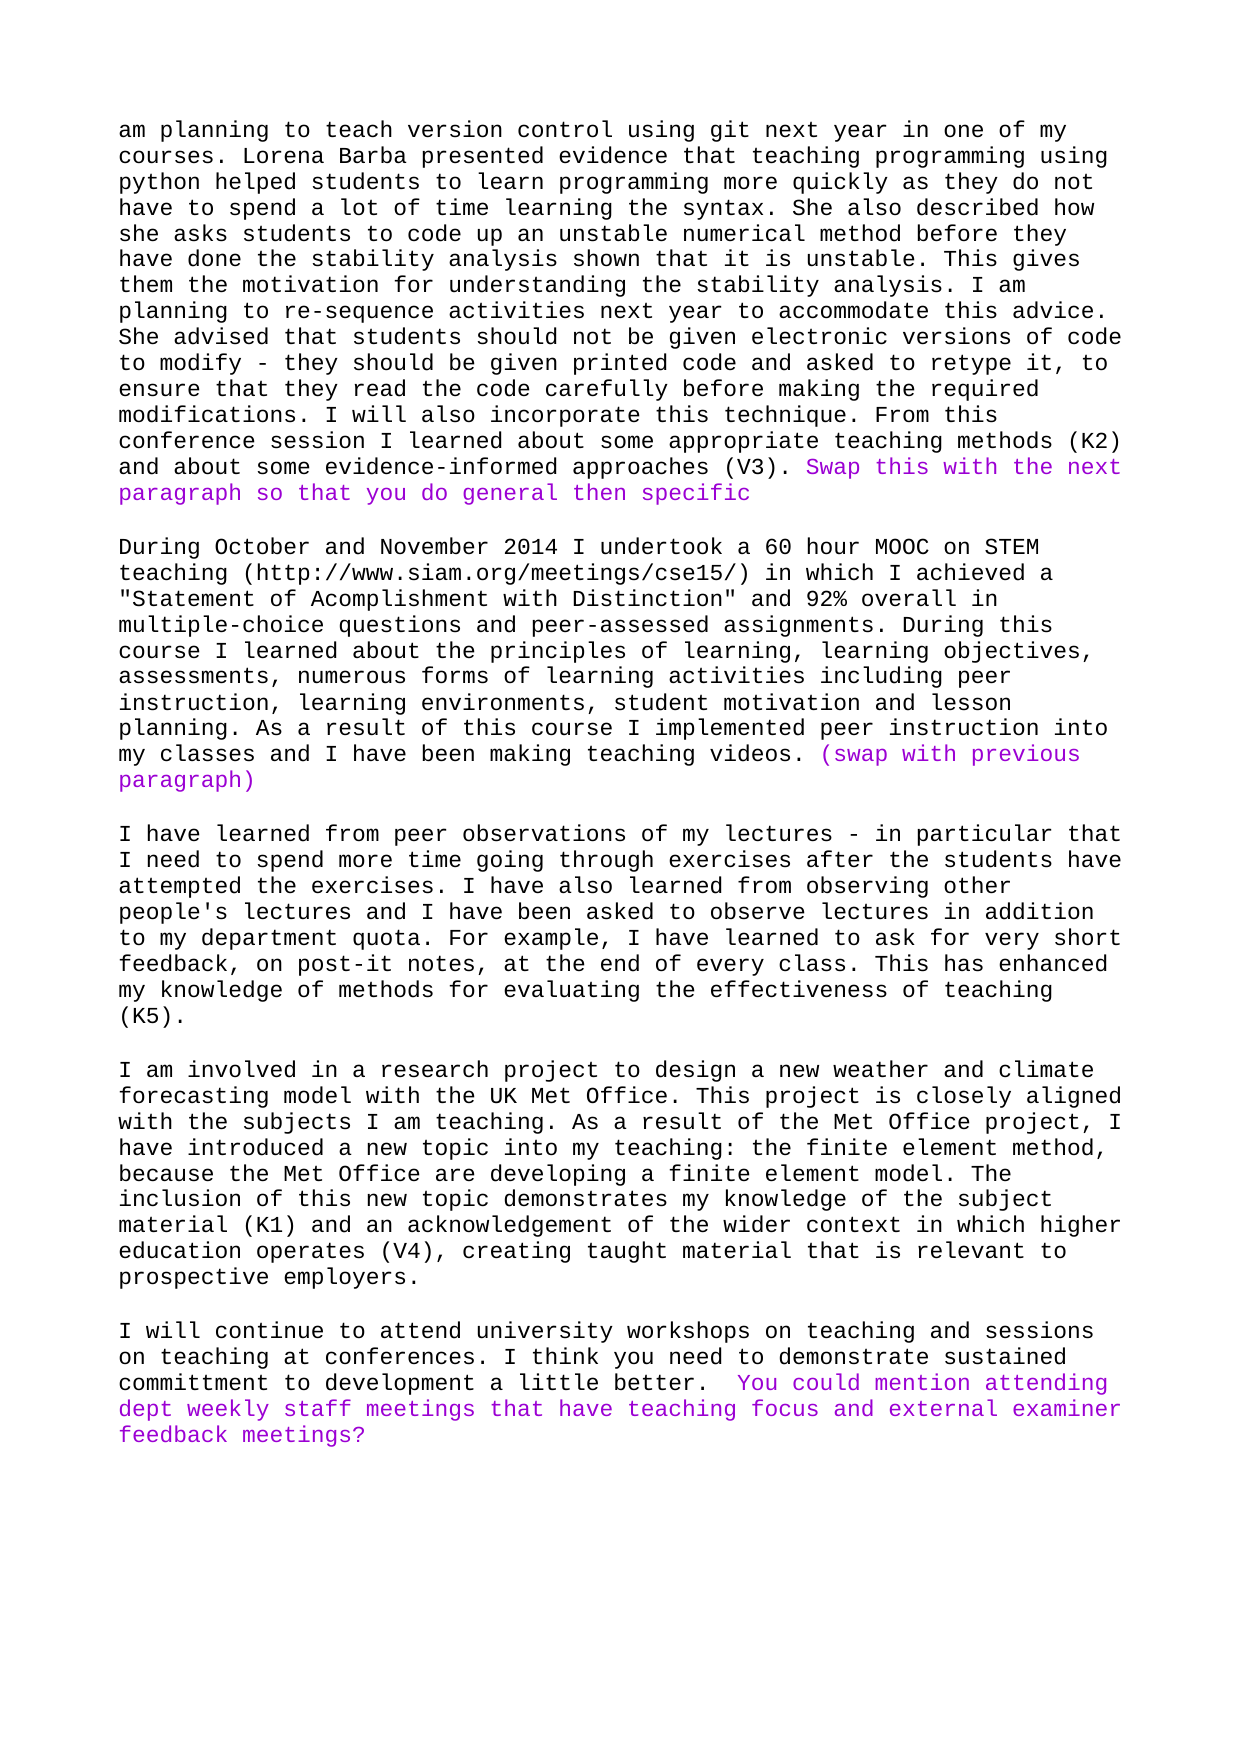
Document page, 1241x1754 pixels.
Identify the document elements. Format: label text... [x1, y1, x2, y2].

text I have learned from peer observations of my lectures - in particular that I need to spend more time going through exercises after the students have attempted the exercises. I have also learned from observing other people's lectures and I have been asked to observe lectures in addition to my department quota. For example, I have learned to ask for very short feedback, on post-it notes, at the end of every class. This has enhanced my knowledge of methods for evaluating the effectiveness of teaching (K5). [118, 823, 1122, 1030]
text am planning to teach version control using git next year in one of my courses. Lorena Barba presented evidence that teaching programming using python helped students to learn programming more quickly as they do not have to spend a lot of time learning the syntax. She also described how she asks students to code up an unstable numerical method before they have done the stability analysis shown that it is unstable. This gives them the motivation for understanding the stability analysis. I am planning to re-sequence activities next year to accommodate this advice. She advised that students should not be given electronic versions of code to modify - they should be given printed code and asked to retype it, to ensure that they read the code carefully before making the required modifications. I will also incorporate this technique. From this conference session I learned about some appropriate teaching methods (K2) and about some evidence-informed approaches (V3). Swap this with the next paragraph so that you do general then specific [118, 118, 1122, 507]
text During October and November 2014 I undertook a 60 hour MOOC on STEM teaching (http://www.siam.org/meetings/cse15/) in which I achieved a "Statement of Acomplishment with Distinction" and 92% overall in multiple-choice questions and peer-assessed assignments. During this course I learned about the principles of learning, learning objectives, assessments, numerous forms of learning activities including peer instruction, learning environments, student motivation and lesson planning. As a result of this course I implemented peer instruction into my classes and I have been making teaching videos. (swap with previous paragraph) [118, 535, 1122, 794]
text I will continue to attend university workshops on teaching and sessions on teaching at conferences. I think you need to demonstrate sustained committment to development a little better. You could mention attending dept weekly staff meetings that have teaching focus and external examiner feedback meetings? [118, 1319, 1122, 1449]
text I am involved in a research project to design a new weather and climate forecasting model with the UK Met Office. This project is closely aligned with the subjects I am teaching. As a result of the Met Office project, I have introduced a new topic into my teaching: the finite element method, because the Met Office are developing a finite element model. The inclusion of this new topic demonstrates my knowledge of the subject material (K1) and an acknowledgement of the wider context in which higher education operates (V4), creating taught material that is relevant to prospective employers. [118, 1058, 1122, 1292]
